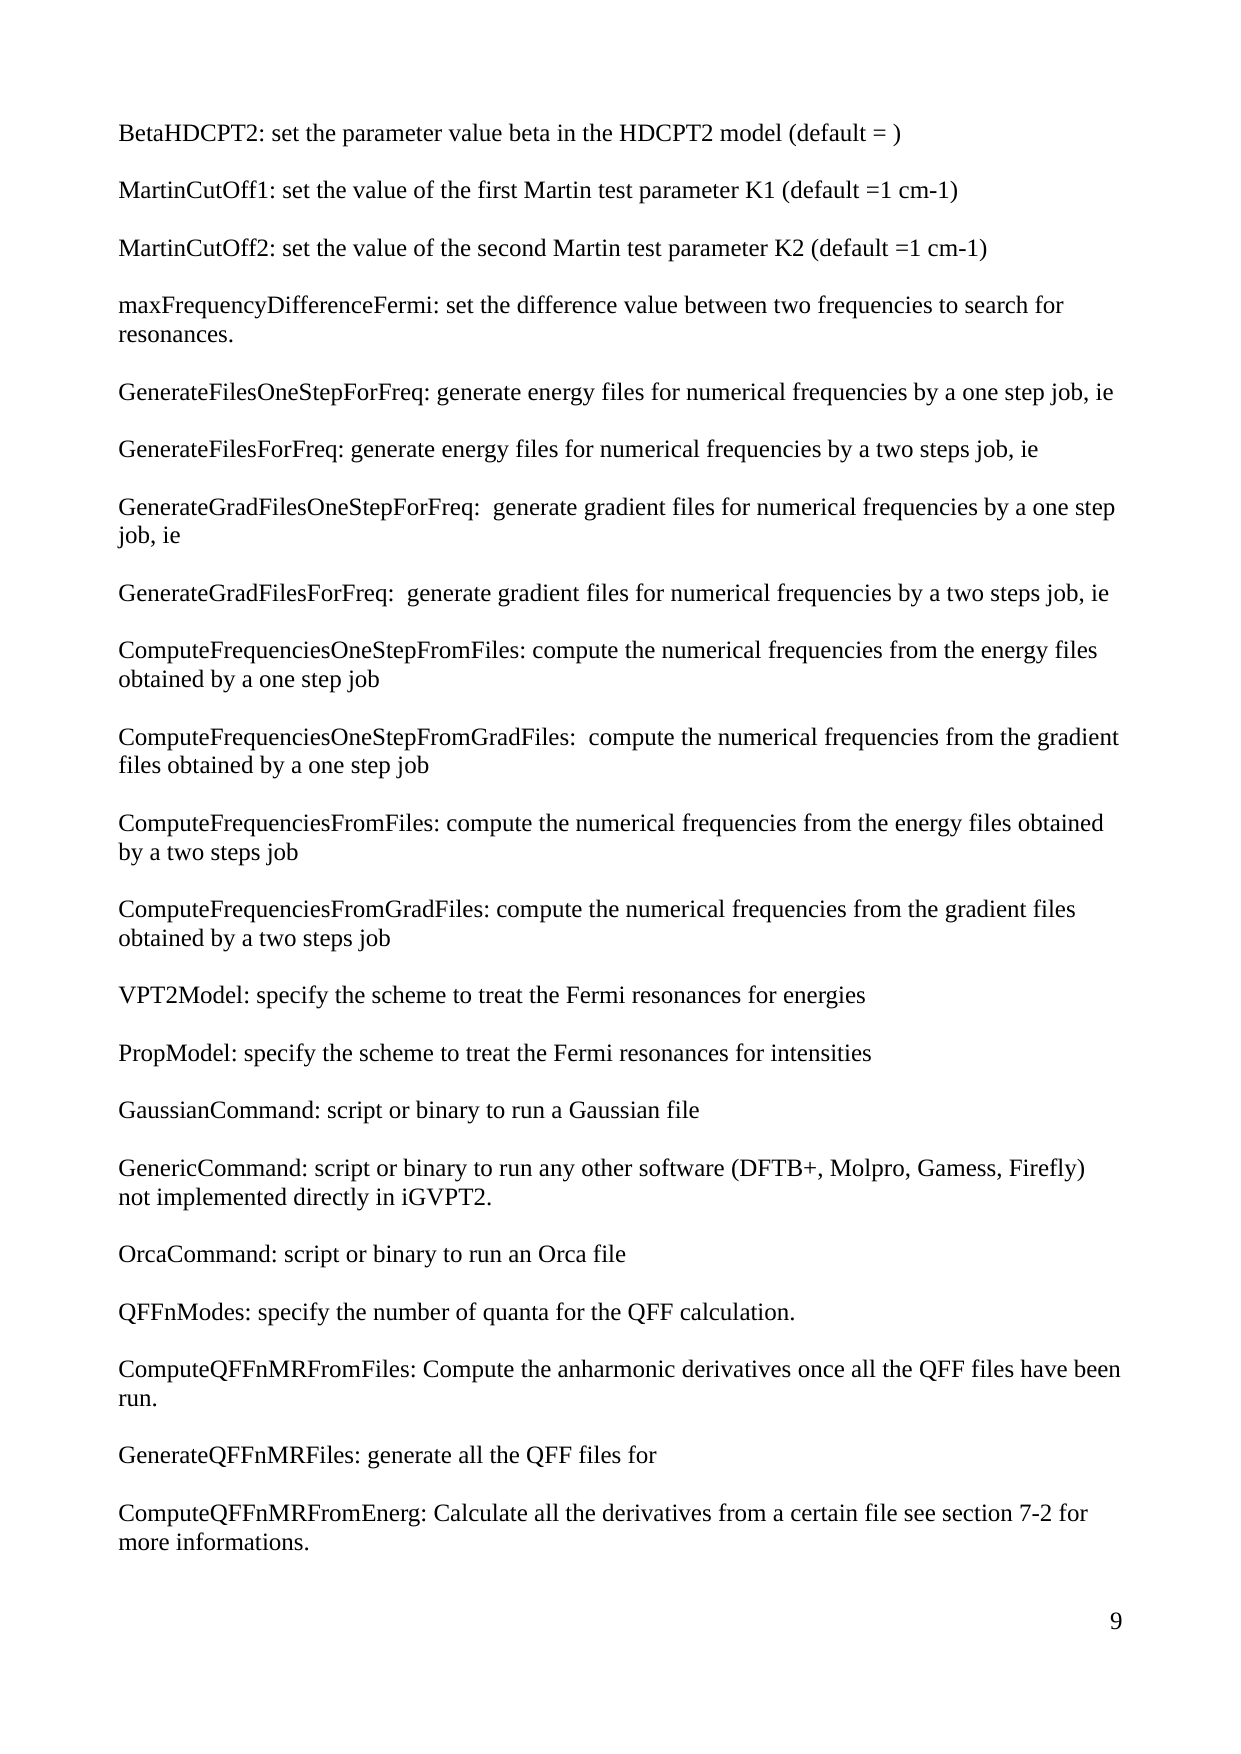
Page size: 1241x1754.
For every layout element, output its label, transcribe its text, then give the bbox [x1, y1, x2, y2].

text MartinCutOff1: set the value of the first Martin test parameter K1 (default =1 cm-1) [118, 176, 1122, 204]
text ComputeFrequenciesOneStepFromFiles: compute the numerical frequencies from the energy files obtained by a one step job [118, 636, 1122, 693]
text maxFrequencyDifferenceFermi: set the difference value between two frequencies to search for resonances. [118, 291, 1122, 348]
text ComputeFrequenciesOneStepFromGradFiles: compute the numerical frequencies from the gradient files obtained by a one step job [118, 722, 1122, 779]
text GenerateGradFilesForFreq: generate gradient files for numerical frequencies by a two steps job, ie [118, 578, 1122, 607]
text OrcaCommand: script or binary to run an Orca file [118, 1239, 1122, 1268]
text GaussianCommand: script or binary to run a Gaussian file [118, 1096, 1122, 1124]
text QFFnModes: specify the number of quanta for the QFF calculation. [118, 1297, 1122, 1326]
text ComputeQFFnMRFromFiles: Compute the anharmonic derivatives once all the QFF files have been run. [118, 1354, 1122, 1412]
text GenerateQFFnMRFiles: generate all the QFF files for [118, 1441, 1122, 1469]
text ComputeQFFnMRFromEnerg: Calculate all the derivatives from a certain file see section 7-2 for more informations. [118, 1498, 1122, 1556]
text GenerateFilesForFreq: generate energy files for numerical frequencies by a two steps job, ie [118, 434, 1122, 463]
text VPT2Model: specify the scheme to treat the Fermi resonances for energies [118, 981, 1122, 1009]
text BetaHDCPT2: set the parameter value beta in the HDCPT2 model (default = ) [118, 118, 1122, 147]
text GenerateGradFilesOneStepForFreq: generate gradient files for numerical frequencies by a one step job, ie [118, 492, 1122, 549]
text PropModel: specify the scheme to treat the Fermi resonances for intensities [118, 1038, 1122, 1067]
text GenerateFilesOneStepForFreq: generate energy files for numerical frequencies by a one step job, ie [118, 377, 1122, 406]
text ComputeFrequenciesFromFiles: compute the numerical frequencies from the energy files obtained by a two steps job [118, 808, 1122, 866]
text GenericCommand: script or binary to run any other software (DFTB+, Molpro, Gamess, Firefly) not implemented directly in iGVPT2. [118, 1153, 1122, 1211]
text MartinCutOff2: set the value of the second Martin test parameter K2 (default =1 cm-1) [118, 233, 1122, 262]
text ComputeFrequenciesFromGradFiles: compute the numerical frequencies from the gradient files obtained by a two steps job [118, 894, 1122, 952]
